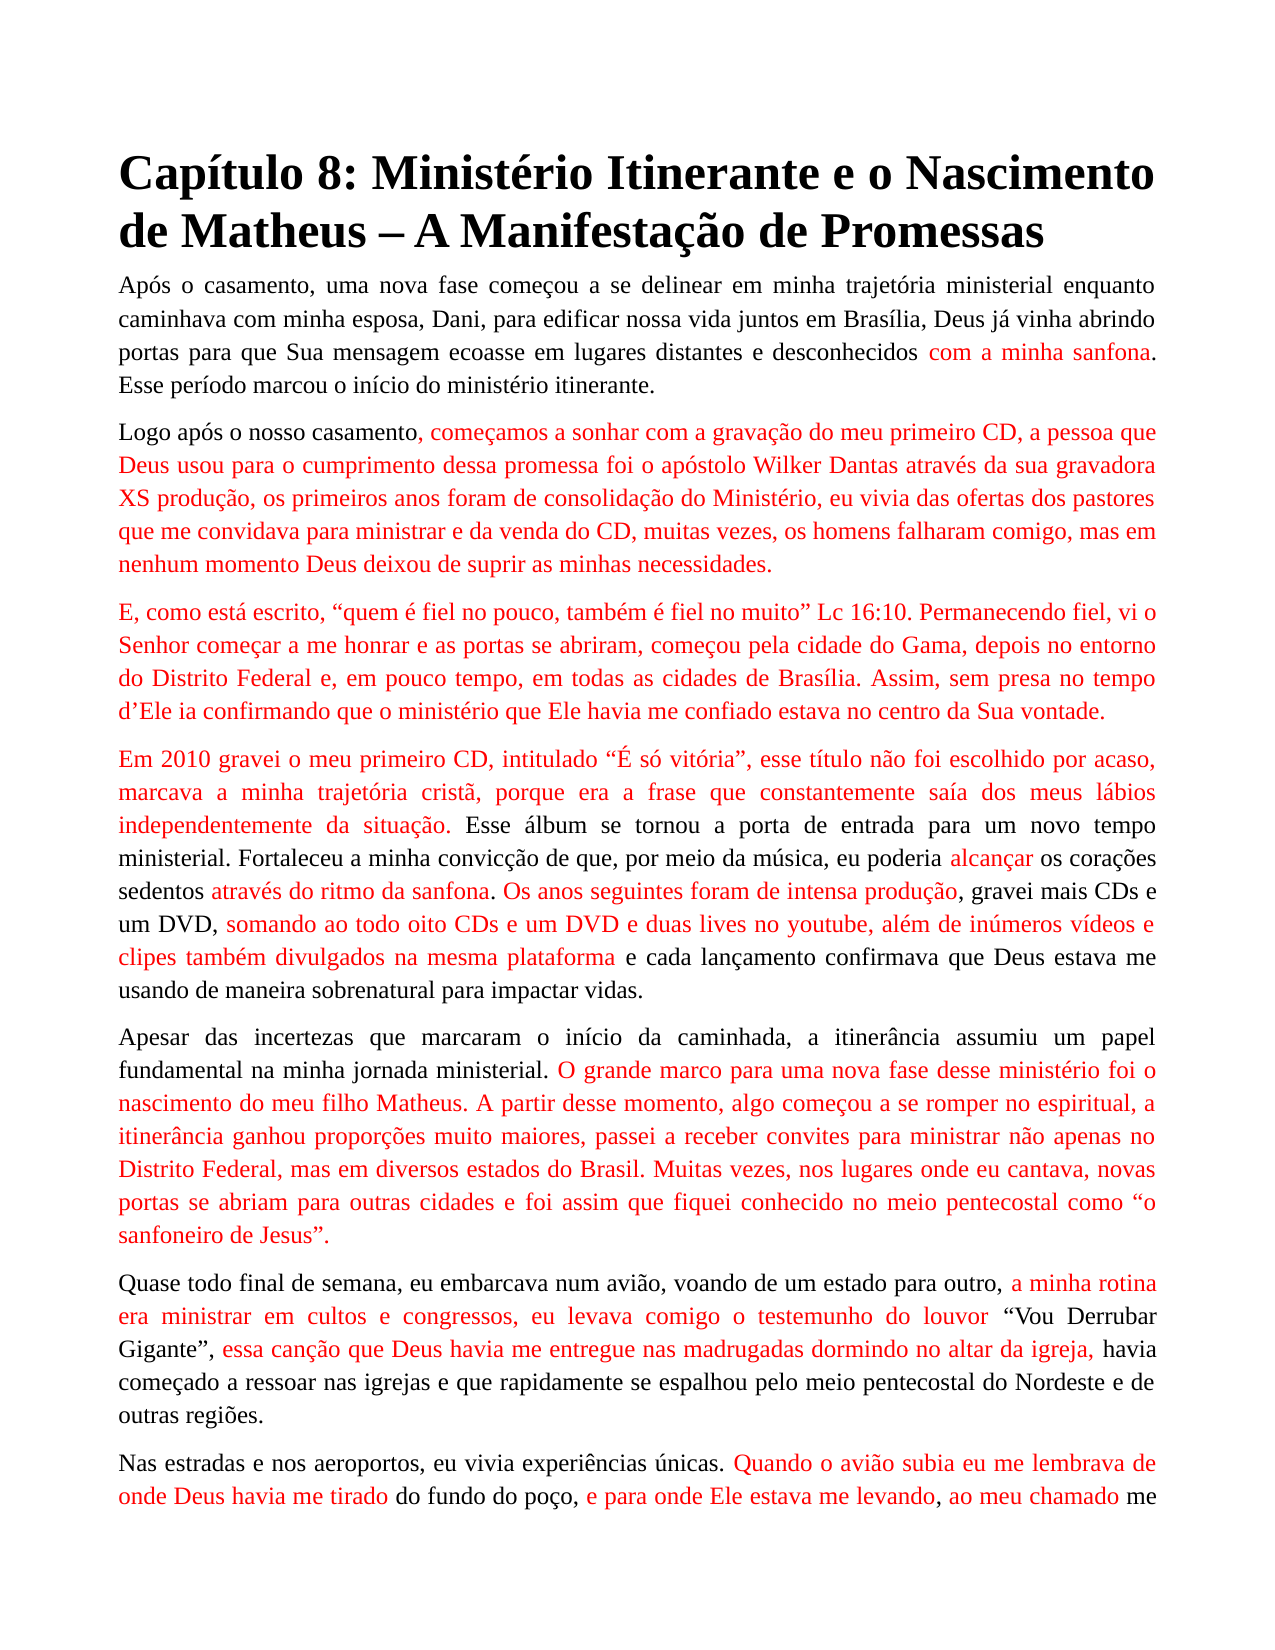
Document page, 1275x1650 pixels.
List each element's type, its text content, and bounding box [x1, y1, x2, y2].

text Em 2010 gravei o meu primeiro CD, intitulado “É só vitória”, esse título não foi escolhido por acaso, marcava a minha trajetória cristã, porque era a frase que constantemente saía dos meus lábios independentemente da situação. Esse álbum se tornou a porta de entrada para um novo tempo ministerial. Fortaleceu a minha convicção de que, por meio da música, eu poderia alcançar os corações sedentos através do ritmo da sanfona. Os anos seguintes foram de intensa produção, gravei mais CDs e um DVD, somando ao todo oito CDs e um DVD e duas lives no youtube, além de inúmeros vídeos e clipes também divulgados na mesma plataforma e cada lançamento confirmava que Deus estava me usando de maneira sobrenatural para impactar vidas. [118, 744, 1157, 1003]
text Nas estradas e nos aeroportos, eu vivia experiências únicas. Quando o avião subia eu me lembrava de onde Deus havia me tirado do fundo do poço, e para onde Ele estava me levando, ao meu chamado me [118, 1448, 1157, 1509]
text Apesar das incertezas que marcaram o início da caminhada, a itinerância assumiu um papel fundamental na minha jornada ministerial. O grande marco para uma nova fase desse ministério foi o nascimento do meu filho Matheus. A partir desse momento, algo começou a se romper no espiritual, a itinerância ganhou proporções muito maiores, passei a receber convites para ministrar não apenas no Distrito Federal, mas em diversos estados do Brasil. Muitas vezes, nos lugares onde eu cantava, novas portas se abriam para outras cidades e foi assim que fiquei conhecido no meio pentecostal como “o sanfoneiro de Jesus”. [118, 1022, 1157, 1249]
text E, como está escrito, “quem é fiel no pouco, também é fiel no muito” Lc 16:10. Permanecendo fiel, vi o Senhor começar a me honrar e as portas se abriram, começou pela cidade do Gama, depois no entorno do Distrito Federal e, em pouco tempo, em todas as cidades de Brasília. Assim, sem presa no tempo d’Ele ia confirmando que o ministério que Ele havia me confiado estava no centro da Sua vontade. [118, 597, 1157, 725]
text Logo após o nosso casamento, começamos a sonhar com a gravação do meu primeiro CD, a pessoa que Deus usou para o cumprimento dessa promessa foi o apóstolo Wilker Dantas através da sua gravadora XS produção, os primeiros anos foram de consolidação do Ministério, eu vivia das ofertas dos pastores que me convidava para ministrar e da venda do CD, muitas vezes, os homens falharam comigo, mas em nenhum momento Deus deixou de suprir as minhas necessidades. [118, 417, 1157, 578]
text Após o casamento, uma nova fase começou a se delinear em minha trajetória ministerial enquanto caminhava com minha esposa, Dani, para edificar nossa vida juntos em Brasília, Deus já vinha abrindo portas para que Sua mensagem ecoasse em lugares distantes e desconhecidos com a minha sanfona. Esse período marcou o início do ministério itinerante. [118, 271, 1157, 398]
text Quase todo final de semana, eu embarcava num avião, voando de um estado para outro, a minha rotina era ministrar em cultos e congressos, eu levava comigo o testemunho do louvor “Vou Derrubar Gigante”, essa canção que Deus havia me entregue nas madrugadas dormindo no altar da igreja, havia começado a ressoar nas igrejas e que rapidamente se espalhou pelo meio pentecostal do Nordeste e de outras regiões. [118, 1268, 1157, 1429]
subtitle Capítulo 8: Ministério Itinerante e o Nascimento de Matheus – A Manifestação de Promessas [118, 143, 1157, 258]
